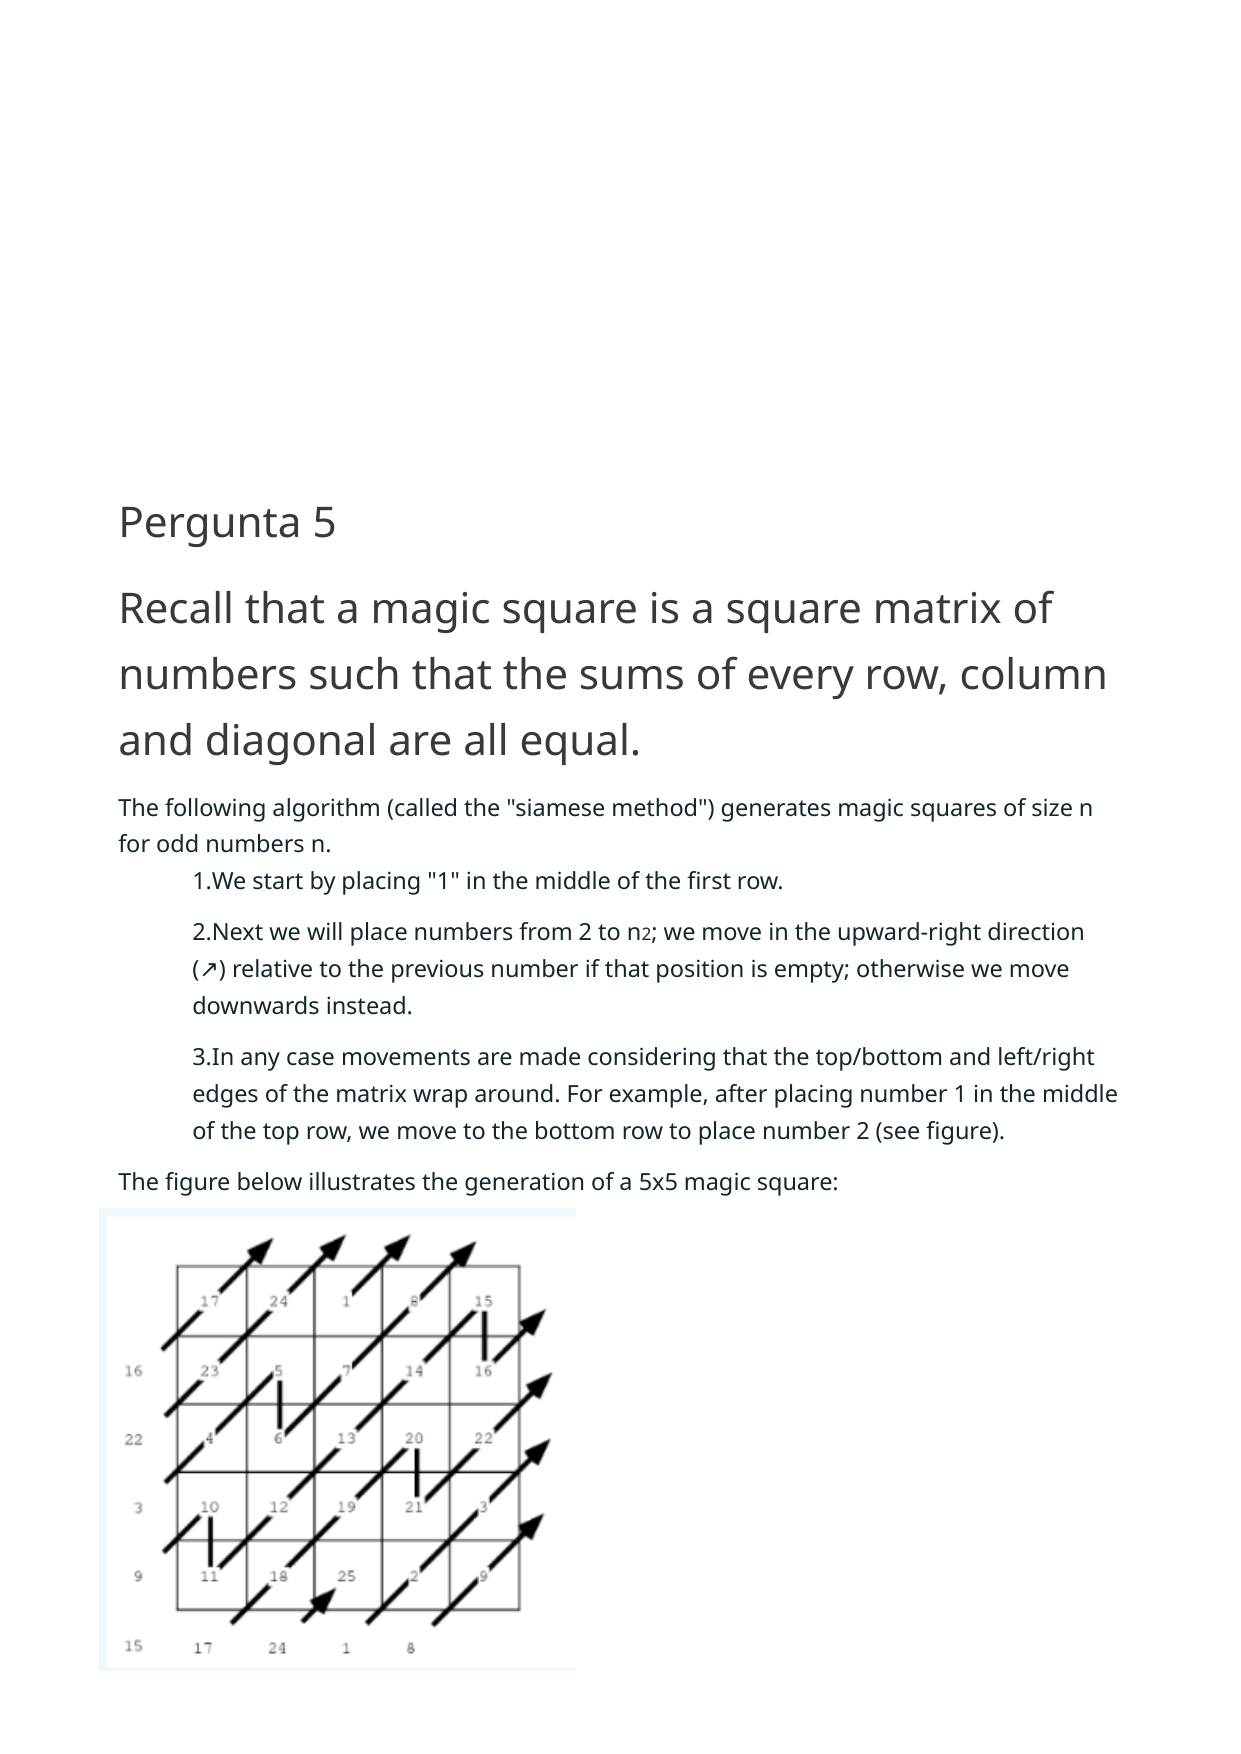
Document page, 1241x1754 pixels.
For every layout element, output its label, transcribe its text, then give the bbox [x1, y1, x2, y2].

text Pergunta 5 [118, 492, 1122, 549]
list In any case movements are made considering that the top/bottom and left/right edges of the matrix wrap around. For example, after placing number 1 in the middle of the top row, we move to the bottom row to place number 2 (see figure). [118, 1041, 1122, 1146]
text The figure below illustrates the generation of a 5x5 magic square: [118, 1166, 1122, 1197]
list We start by placing "1" in the middle of the first row. [118, 864, 1122, 896]
text Recall that a magic square is a square matrix of numbers such that the sums of every row, column and diagonal are all equal. [118, 578, 1122, 768]
list Next we will place numbers from 2 to n2; we move in the upward-right direction (↗) relative to the previous number if that position is empty; otherwise we move downwards instead. [118, 916, 1122, 1021]
text The following algorithm (called the "siamese method") generates magic squares of size n for odd numbers n. [118, 791, 1122, 859]
picture [99, 1208, 576, 1671]
